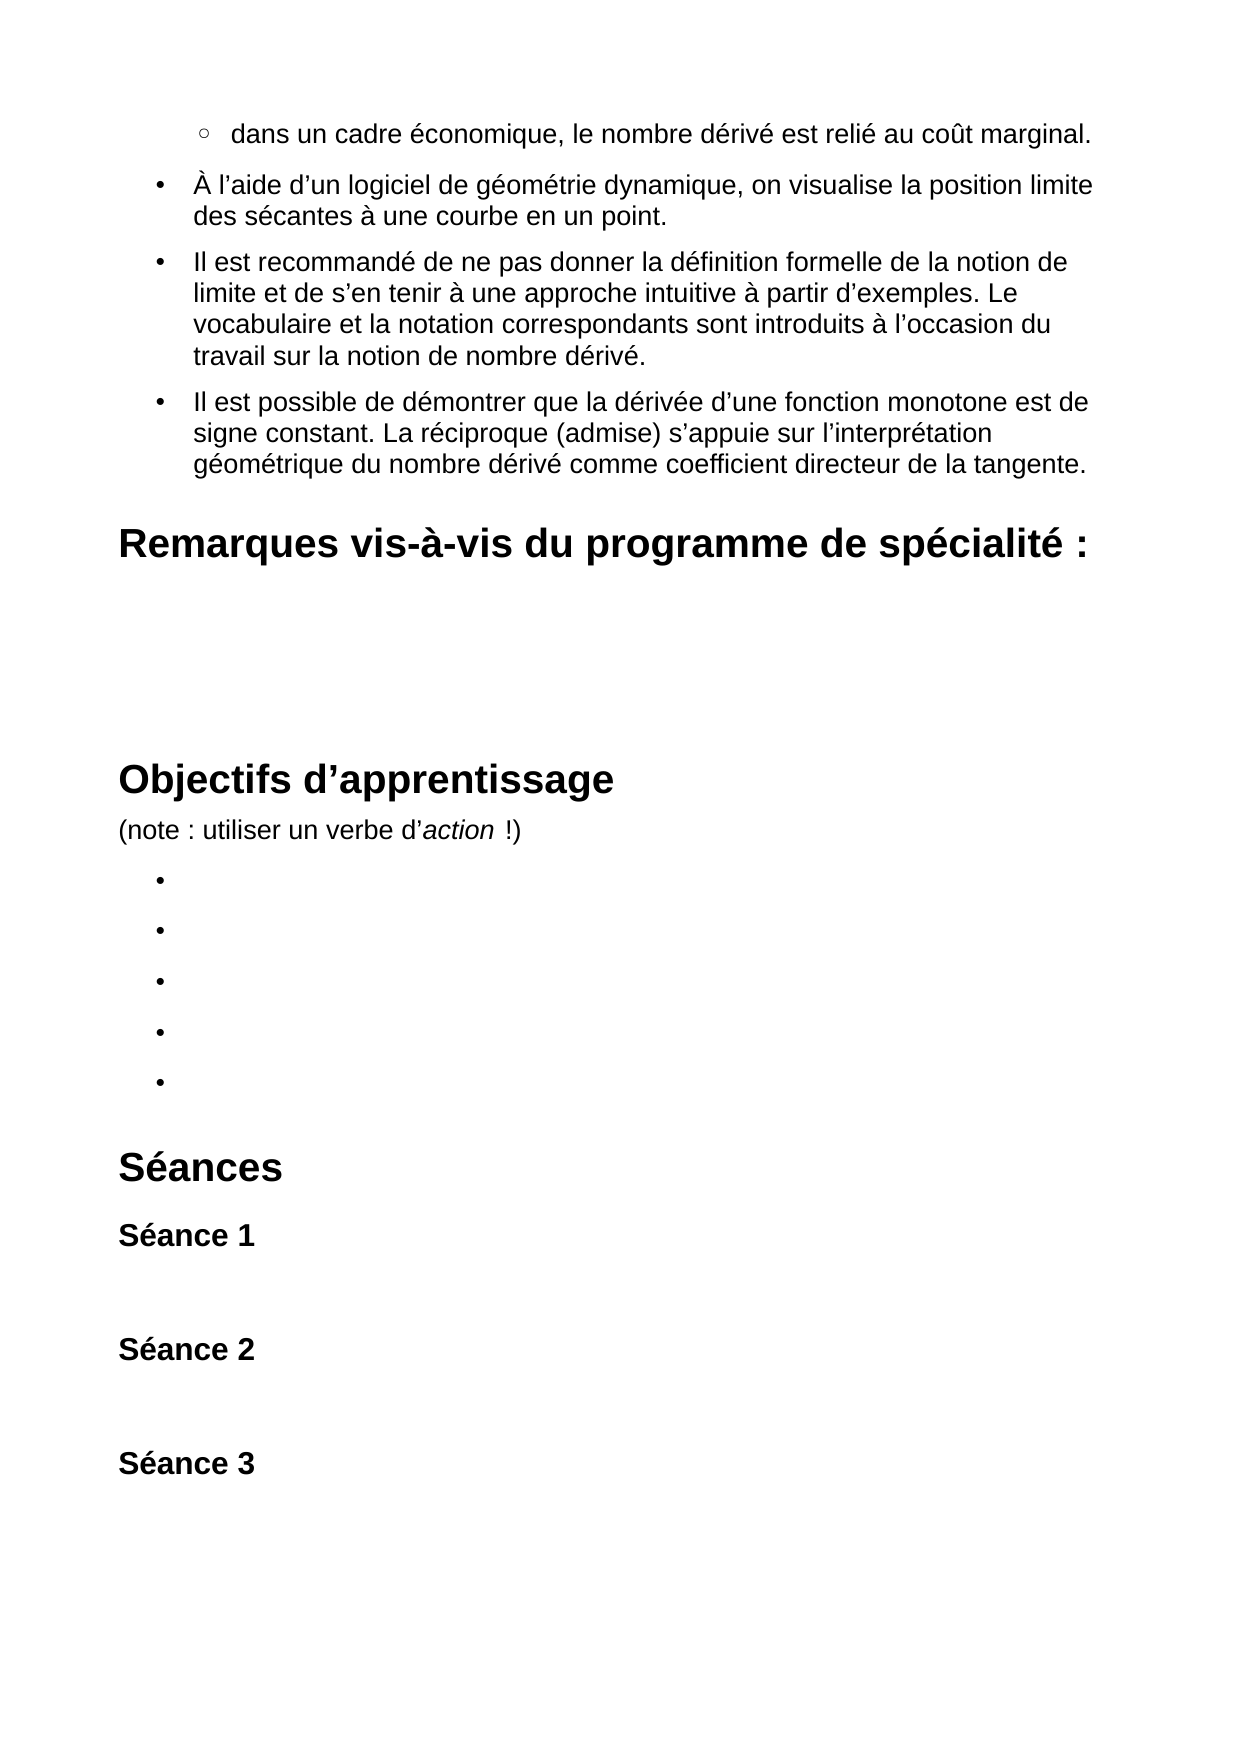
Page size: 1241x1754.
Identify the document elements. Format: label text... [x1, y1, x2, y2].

list Il est recommandé de ne pas donner la définition formelle de la notion de limite et de s’en tenir à une approche intuitive à partir d’exemples. Le vocabulaire et la notation correspondants sont introduits à l’occasion du travail sur la notion de nombre dérivé. [156, 246, 1122, 371]
subtitle Séance 3 [118, 1444, 1122, 1481]
list dans un cadre économique, le nombre dérivé est relié au coût marginal. [193, 118, 1122, 149]
list À l’aide d’un logiciel de géométrie dynamique, on visualise la position limite des sécantes à une courbe en un point. [156, 169, 1122, 231]
subtitle Objectifs d’apprentissage [118, 755, 1122, 802]
subtitle Séance 1 [118, 1217, 1122, 1253]
subtitle Séances [118, 1143, 1122, 1189]
text (note : utiliser un verbe d’action !) [118, 814, 1122, 845]
list Il est possible de démontrer que la dérivée d’une fonction monotone est de signe constant. La réciproque (admise) s’appuie sur l’interprétation géométrique du nombre dérivé comme coefficient directeur de la tangente. [156, 386, 1122, 479]
subtitle Remarques vis-à-vis du programme de spécialité : [118, 519, 1122, 566]
subtitle Séance 2 [118, 1331, 1122, 1367]
